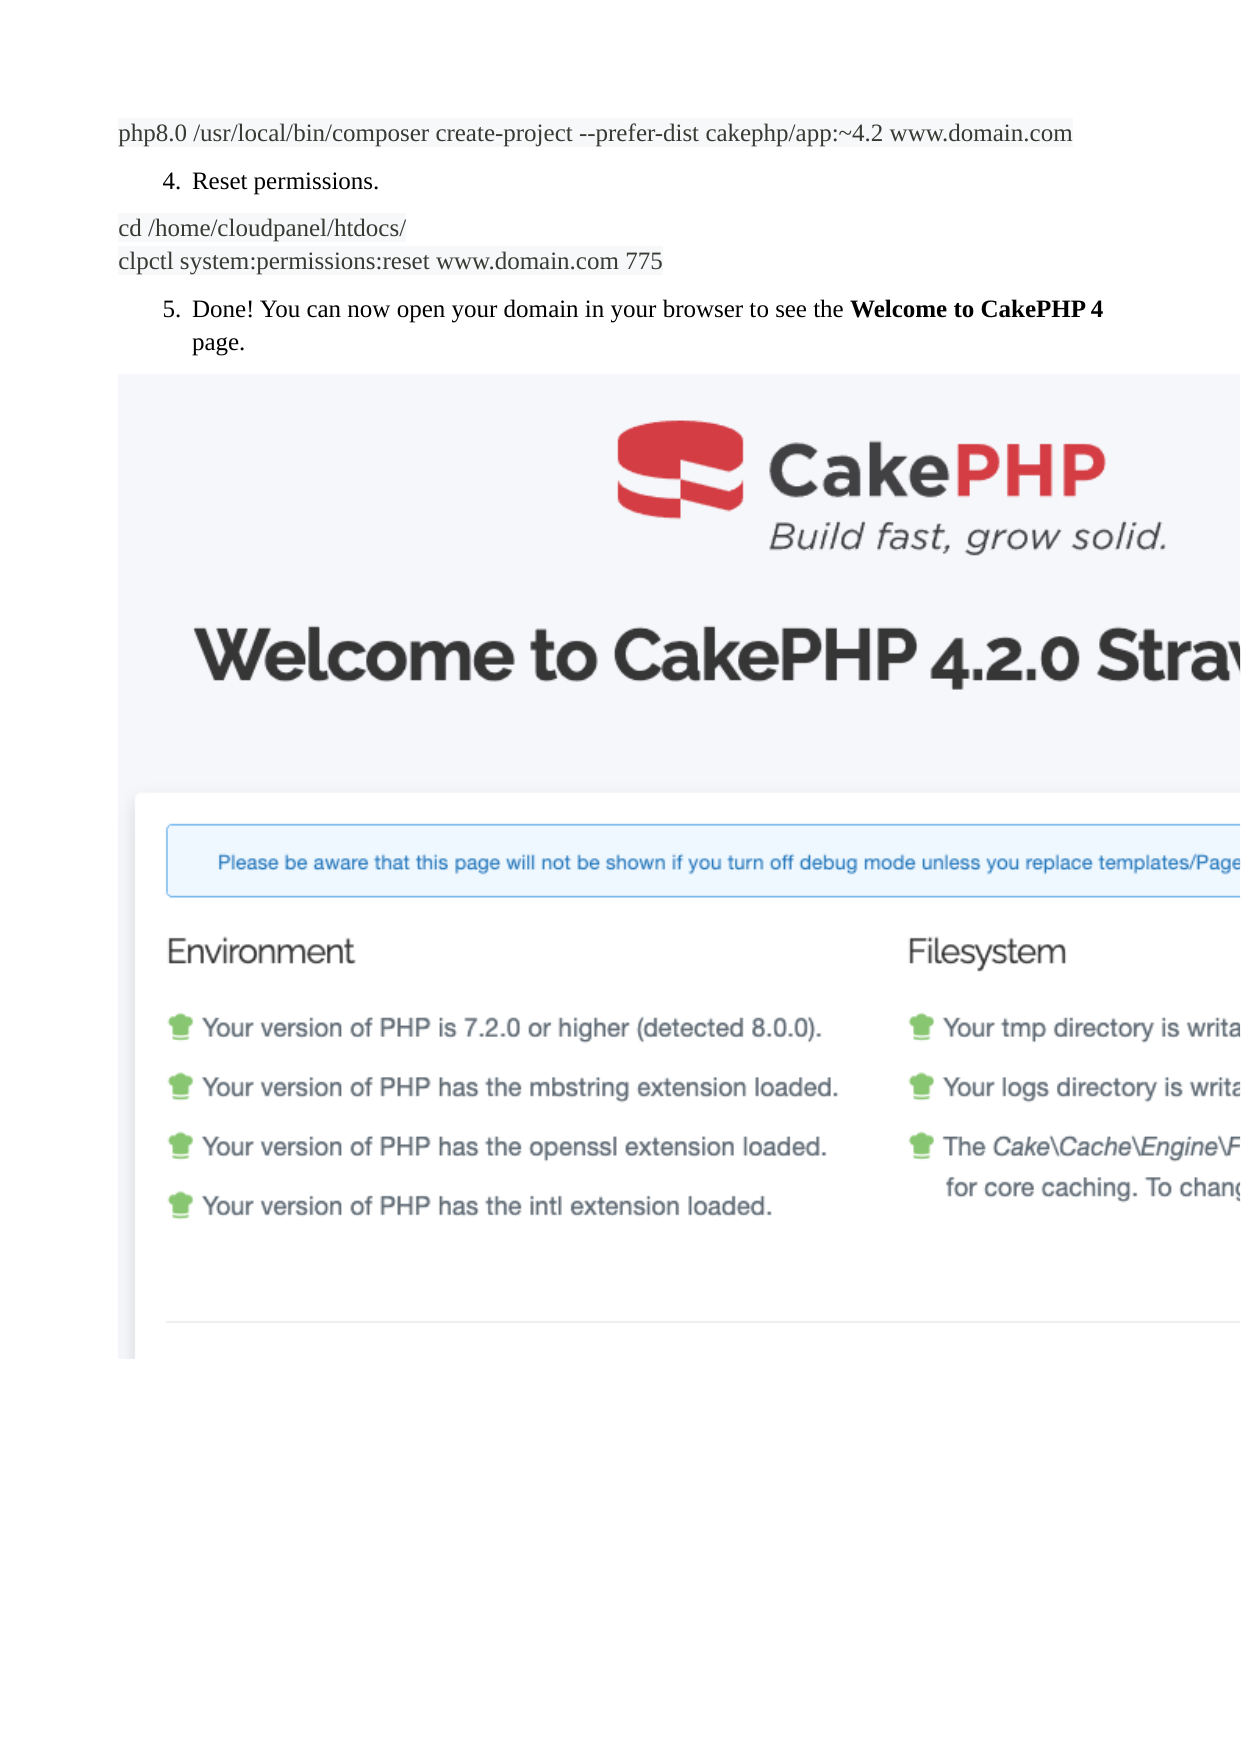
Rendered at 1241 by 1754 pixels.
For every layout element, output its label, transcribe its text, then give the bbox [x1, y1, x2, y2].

list Reset permissions. [162, 166, 1122, 194]
picture [118, 374, 1241, 1359]
text clpctl system:permissions:reset www.domain.com 775 [118, 246, 1122, 275]
list Done! You can now open your domain in your browser to see the Welcome to CakePHP 4 page. [162, 294, 1122, 356]
text php8.0 /usr/local/bin/composer create-project --prefer-dist cakephp/app:~4.2 www.domain.com [118, 118, 1122, 147]
text cd /home/cloudpanel/htdocs/ [118, 213, 1122, 242]
